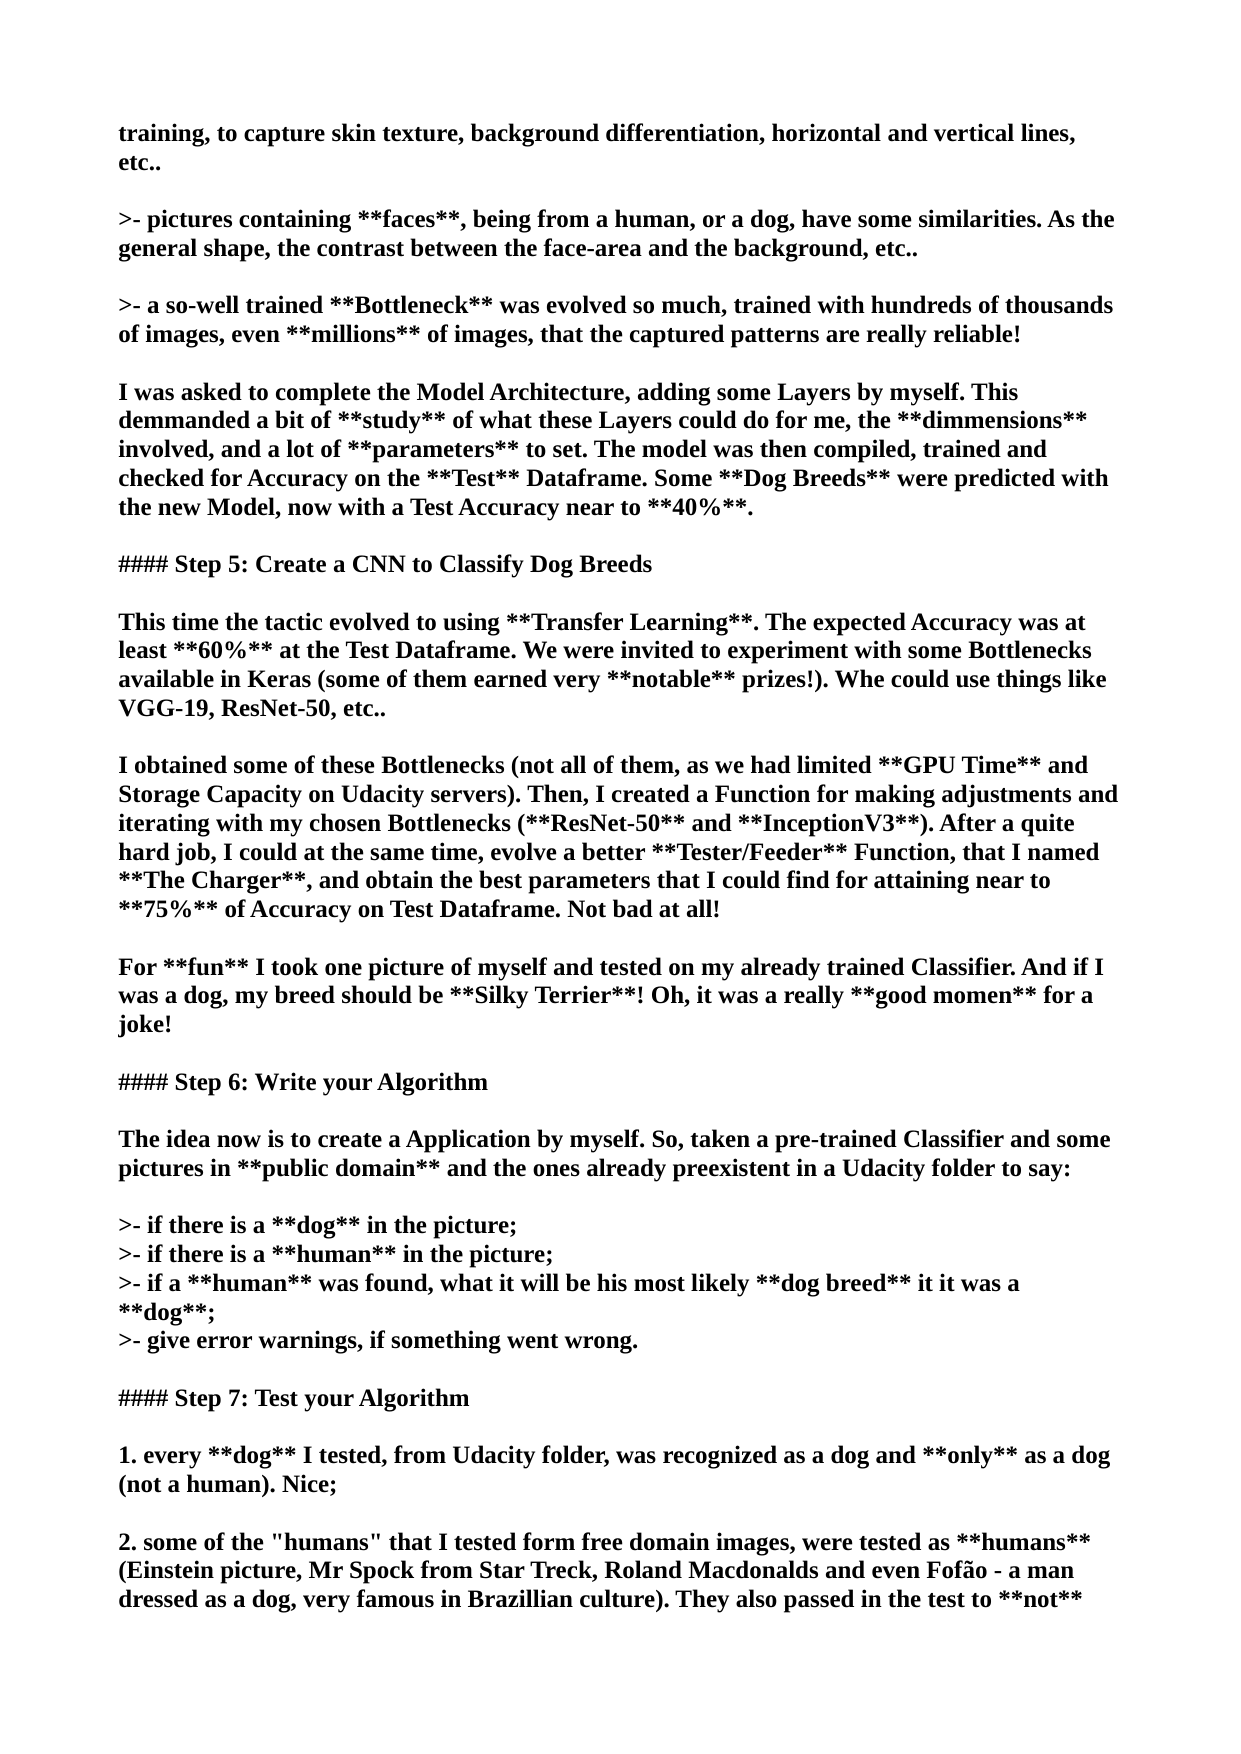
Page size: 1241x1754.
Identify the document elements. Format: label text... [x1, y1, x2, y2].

text training, to capture skin texture, background differentiation, horizontal and vertical lines, etc.. >- pictures containing **faces**, being from a human, or a dog, have some similarities. As the general shape, the contrast between the face-area and the background, etc.. >- a so-well trained **Bottleneck** was evolved so much, trained with hundreds of thousands of images, even **millions** of images, that the captured patterns are really reliable! I was asked to complete the Model Architecture, adding some Layers by myself. This demmanded a bit of **study** of what these Layers could do for me, the **dimmensions** involved, and a lot of **parameters** to set. The model was then compiled, trained and checked for Accuracy on the **Test** Dataframe. Some **Dog Breeds** were predicted with the new Model, now with a Test Accuracy near to **40%**. #### Step 5: Create a CNN to Classify Dog Breeds This time the tactic evolved to using **Transfer Learning**. The expected Accuracy was at least **60%** at the Test Dataframe. We were invited to experiment with some Bottlenecks available in Keras (some of them earned very **notable** prizes!). Whe could use things like VGG-19, ResNet-50, etc.. I obtained some of these Bottlenecks (not all of them, as we had limited **GPU Time** and Storage Capacity on Udacity servers). Then, I created a Function for making adjustments and iterating with my chosen Bottlenecks (**ResNet-50** and **InceptionV3**). After a quite hard job, I could at the same time, evolve a better **Tester/Feeder** Function, that I named **The Charger**, and obtain the best parameters that I could find for attaining near to **75%** of Accuracy on Test Dataframe. Not bad at all! For **fun** I took one picture of myself and tested on my already trained Classifier. And if I was a dog, my breed should be **Silky Terrier**! Oh, it was a really **good momen** for a joke! #### Step 6: Write your Algorithm The idea now is to create a Application by myself. So, taken a pre-trained Classifier and some pictures in **public domain** and the ones already preexistent in a Udacity folder to say: >- if there is a **dog** in the picture; >- if there is a **human** in the picture; >- if a **human** was found, what it will be his most likely **dog breed** it it was a **dog**; >- give error warnings, if something went wrong. #### Step 7: Test your Algorithm 1. every **dog** I tested, from Udacity folder, was recognized as a dog and **only** as a dog (not a human). Nice; 2. some of the "humans" that I tested form free domain images, were tested as **humans** (Einstein picture, Mr Spock from Star Treck, Roland Macdonalds and even Fofão - a man dressed as a dog, very famous in Brazillian culture). They also passed in the test to **not** [118, 118, 1122, 1613]
